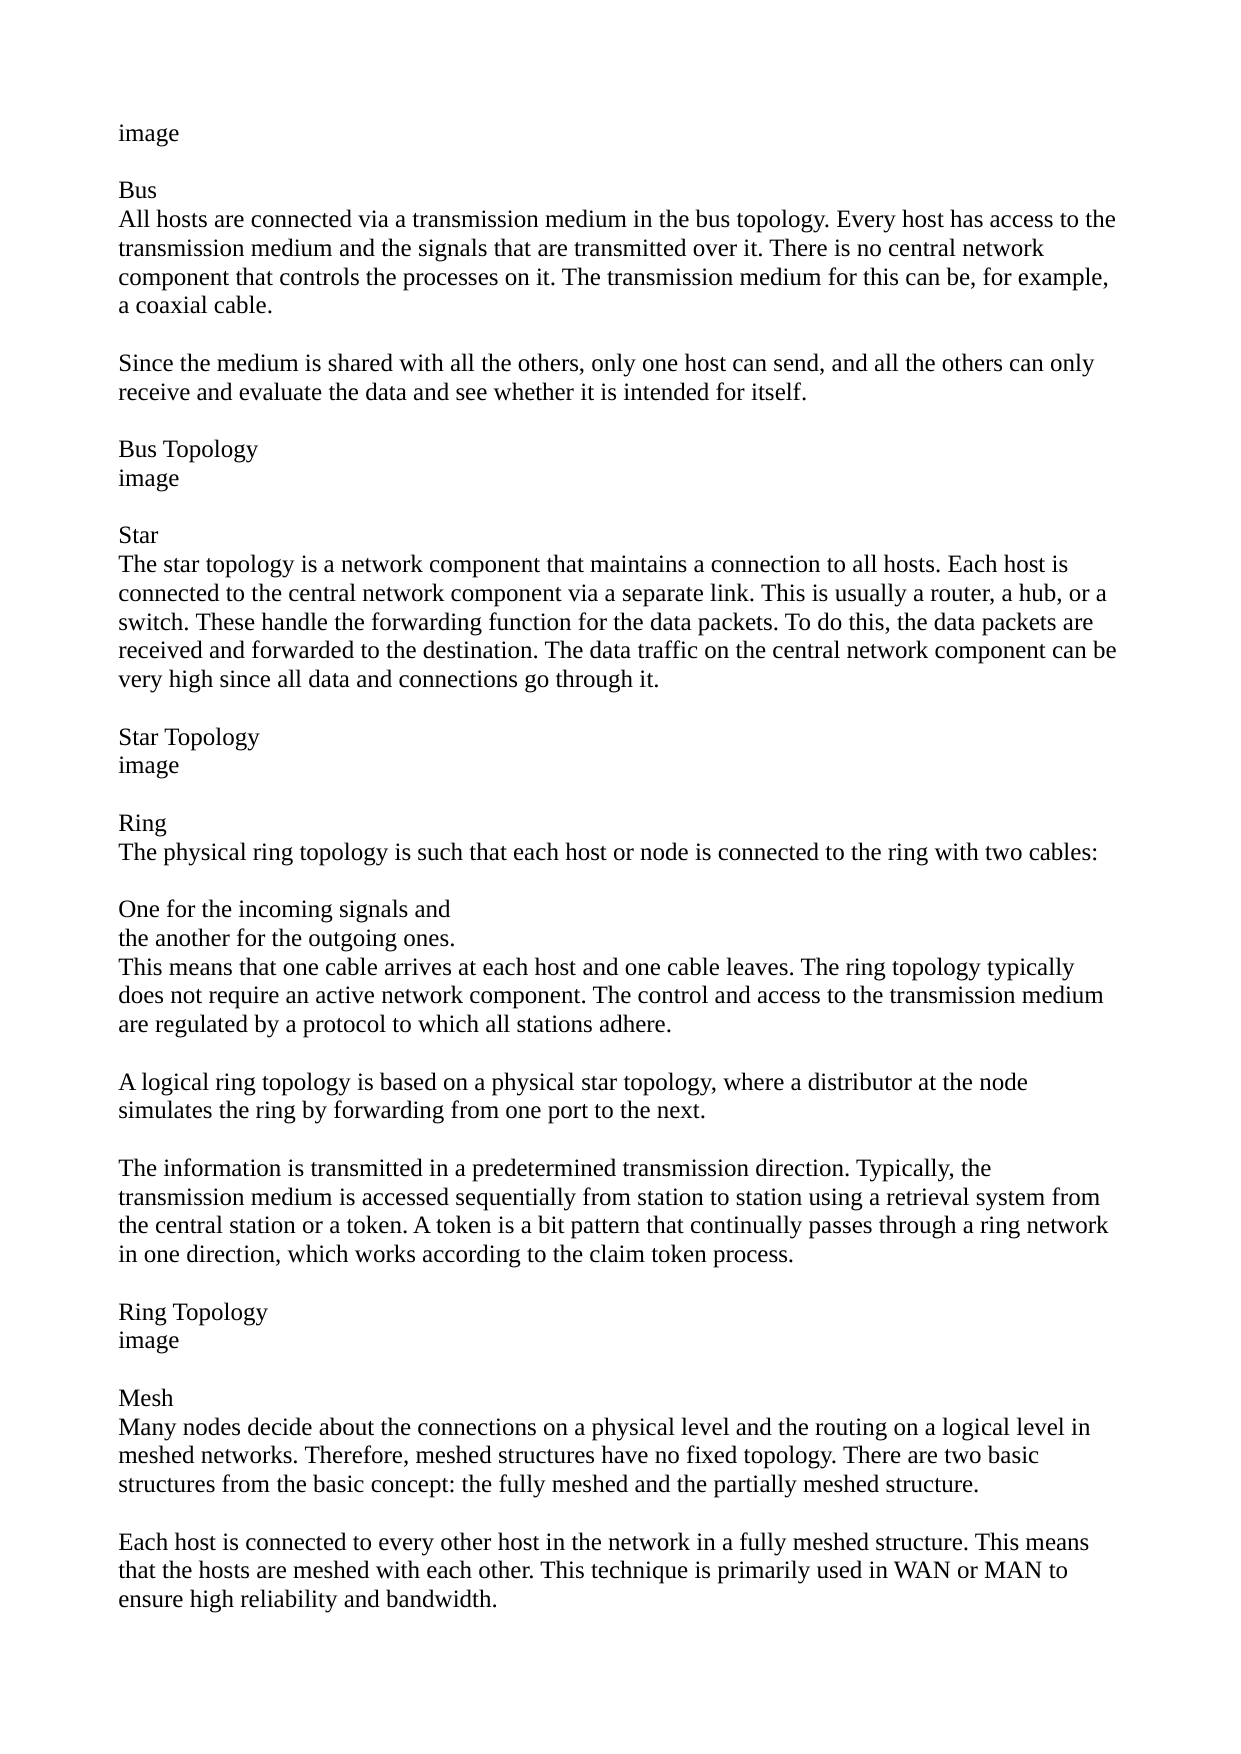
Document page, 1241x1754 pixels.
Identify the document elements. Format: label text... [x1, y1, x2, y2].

text Star [118, 521, 1122, 549]
text image [118, 118, 1122, 147]
text Mesh [118, 1383, 1122, 1412]
text image [118, 1326, 1122, 1354]
text Each host is connected to every other host in the network in a fully meshed structure. This means that the hosts are meshed with each other. This technique is primarily used in WAN or MAN to ensure high reliability and bandwidth. [118, 1527, 1122, 1613]
text Many nodes decide about the connections on a physical level and the routing on a logical level in meshed networks. Therefore, meshed structures have no fixed topology. There are two basic structures from the basic concept: the fully meshed and the partially meshed structure. [118, 1412, 1122, 1498]
text Bus Topology [118, 434, 1122, 463]
text The physical ring topology is such that each host or node is connected to the ring with two cables: [118, 837, 1122, 866]
text A logical ring topology is based on a physical star topology, where a distributor at the node simulates the ring by forwarding from one port to the next. [118, 1067, 1122, 1124]
text One for the incoming signals and [118, 894, 1122, 923]
text Star Topology [118, 722, 1122, 751]
text The information is transmitted in a predetermined transmission direction. Typically, the transmission medium is accessed sequentially from station to station using a retrieval system from the central station or a token. A token is a bit pattern that continually passes through a ring network in one direction, which works according to the claim token process. [118, 1153, 1122, 1268]
text Bus [118, 176, 1122, 204]
text The star topology is a network component that maintains a connection to all hosts. Each host is connected to the central network component via a separate link. This is usually a router, a hub, or a switch. These handle the forwarding function for the data packets. To do this, the data packets are received and forwarded to the destination. The data traffic on the central network component can be very high since all data and connections go through it. [118, 549, 1122, 693]
text Ring Topology [118, 1297, 1122, 1326]
text the another for the outgoing ones. [118, 923, 1122, 952]
text This means that one cable arrives at each host and one cable leaves. The ring topology typically does not require an active network component. The control and access to the transmission medium are regulated by a protocol to which all stations adhere. [118, 952, 1122, 1038]
text image [118, 463, 1122, 492]
text image [118, 751, 1122, 779]
text Since the medium is shared with all the others, only one host can send, and all the others can only receive and evaluate the data and see whether it is intended for itself. [118, 348, 1122, 406]
text All hosts are connected via a transmission medium in the bus topology. Every host has access to the transmission medium and the signals that are transmitted over it. There is no central network component that controls the processes on it. The transmission medium for this can be, for example, a coaxial cable. [118, 204, 1122, 319]
text Ring [118, 808, 1122, 837]
